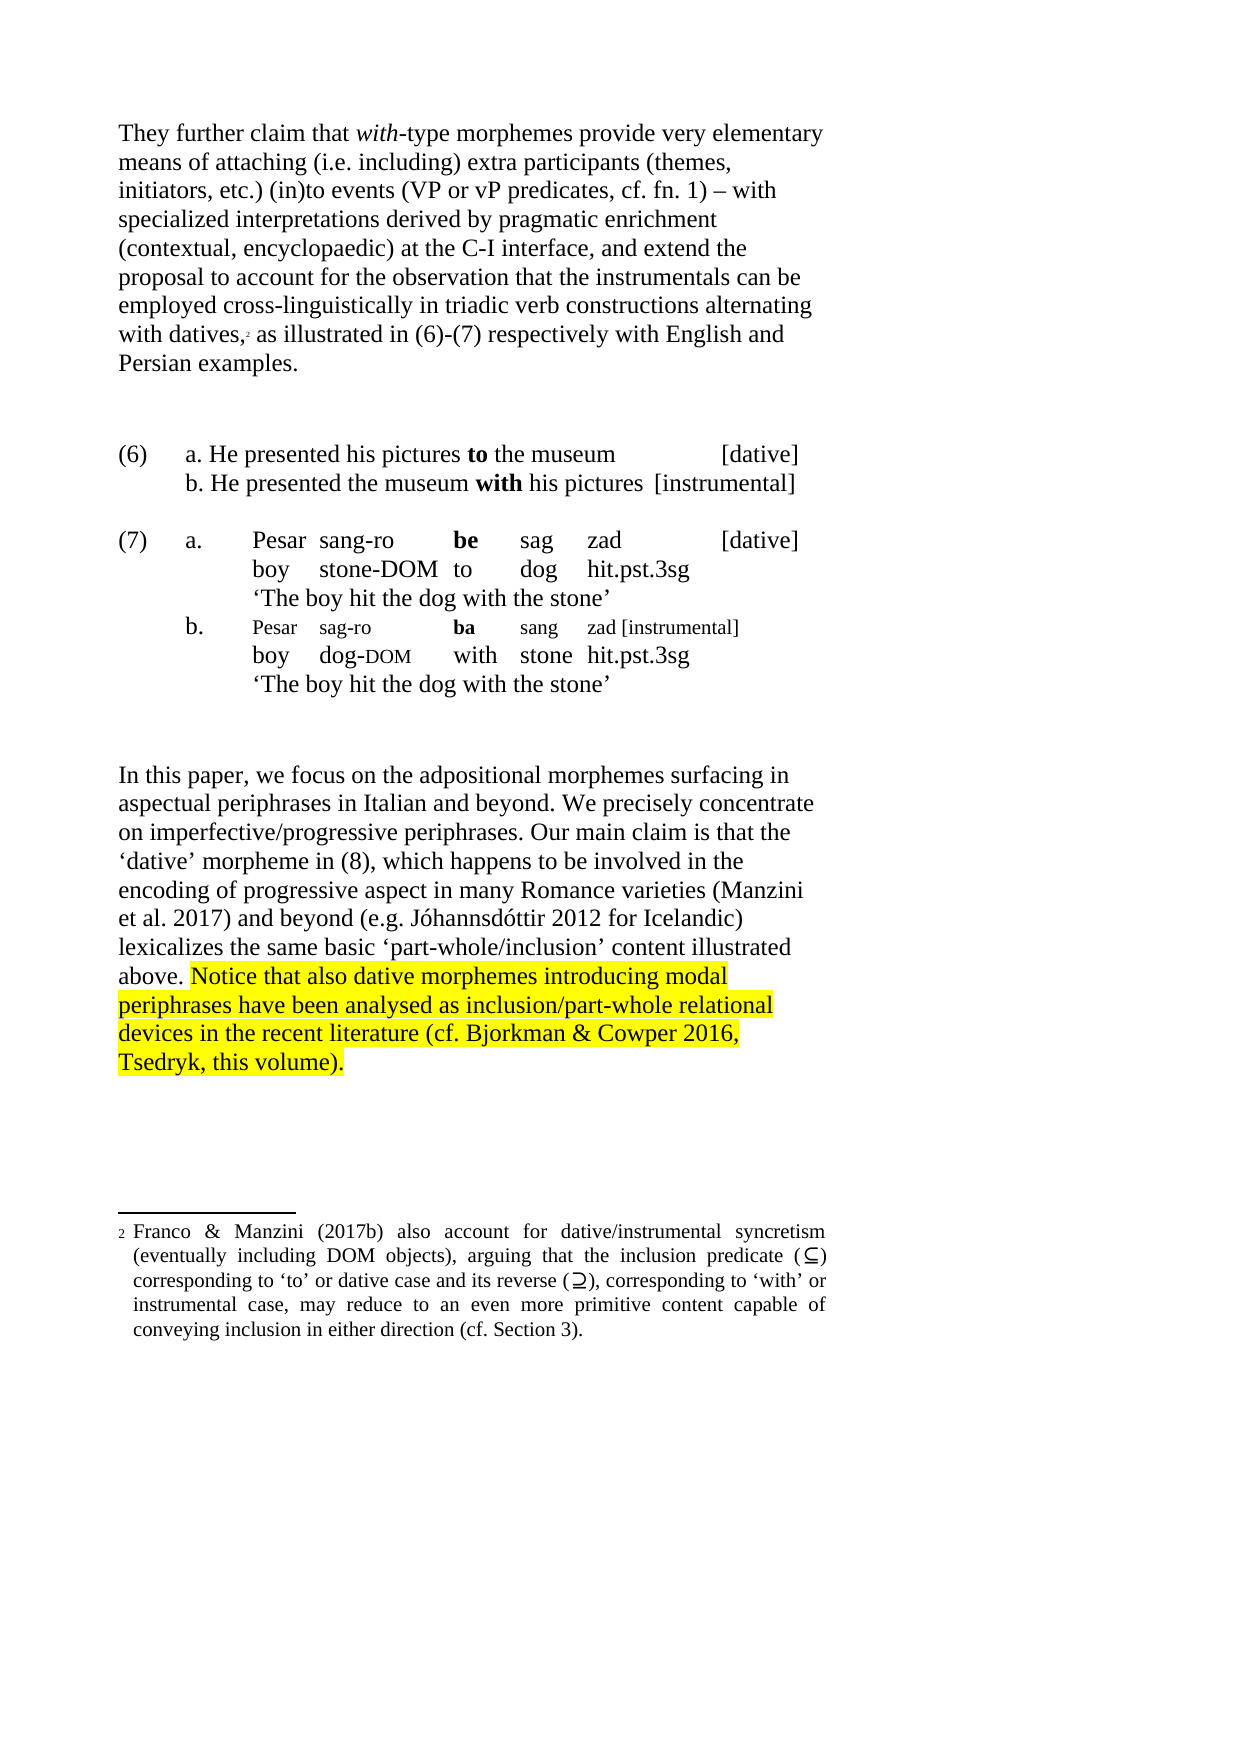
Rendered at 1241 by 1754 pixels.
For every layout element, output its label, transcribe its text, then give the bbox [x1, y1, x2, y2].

text b. Pesar sag-ro ba sang zad [instrumental] [118, 611, 827, 640]
text They further claim that with-type morphemes provide very elementary means of attaching (i.e. including) extra participants (themes, initiators, etc.) (in)to events (VP or vP predicates, cf. fn. 1) – with specialized interpretations derived by pragmatic enrichment (contextual, encyclopaedic) at the C-I interface, and extend the proposal to account for the observation that the instrumentals can be employed cross-linguistically in triadic verb constructions alternating with datives, as illustrated in (6)-(7) respectively with English and Persian examples. [118, 118, 827, 377]
text boy dog-dom with stone hit.pst.3sg [118, 640, 827, 669]
text boy stone-DOM to dog hit.pst.3sg [185, 554, 827, 583]
text (6) a. He presented his pictures to the museum [dative] [118, 439, 827, 468]
text b. He presented the museum with his pictures [instrumental] [118, 468, 827, 496]
text In this paper, we focus on the adpositional morphemes surfacing in aspectual periphrases in Italian and beyond. We precisely concentrate on imperfective/progressive periphrases. Our main claim is that the ‘dative’ morpheme in (8), which happens to be involved in the encoding of progressive aspect in many Romance varieties (Manzini et al. 2017) and beyond (e.g. Jóhannsdóttir 2012 for Icelandic) lexicalizes the same basic ‘part-whole/inclusion’ content illustrated above. Notice that also dative morphemes introducing modal periphrases have been analysed as inclusion/part-whole relational devices in the recent literature (cf. Bjorkman & Cowper 2016, Tsedryk, this volume). [118, 760, 827, 1076]
text ‘The boy hit the dog with the stone’ [118, 669, 827, 698]
text (7) a. Pesar sang-ro be sag zad [dative] [118, 525, 827, 554]
text ‘The boy hit the dog with the stone’ [185, 583, 827, 611]
text Franco & Manzini (2017b) also account for dative/instrumental syncretism (eventually including DOM objects), arguing that the inclusion predicate (⊆) corresponding to ‘to’ or dative case and its reverse (⊇), corresponding to ‘with’ or instrumental case, may reduce to an even more primitive content capable of conveying inclusion in either direction (cf. Section 3). [118, 1219, 827, 1341]
